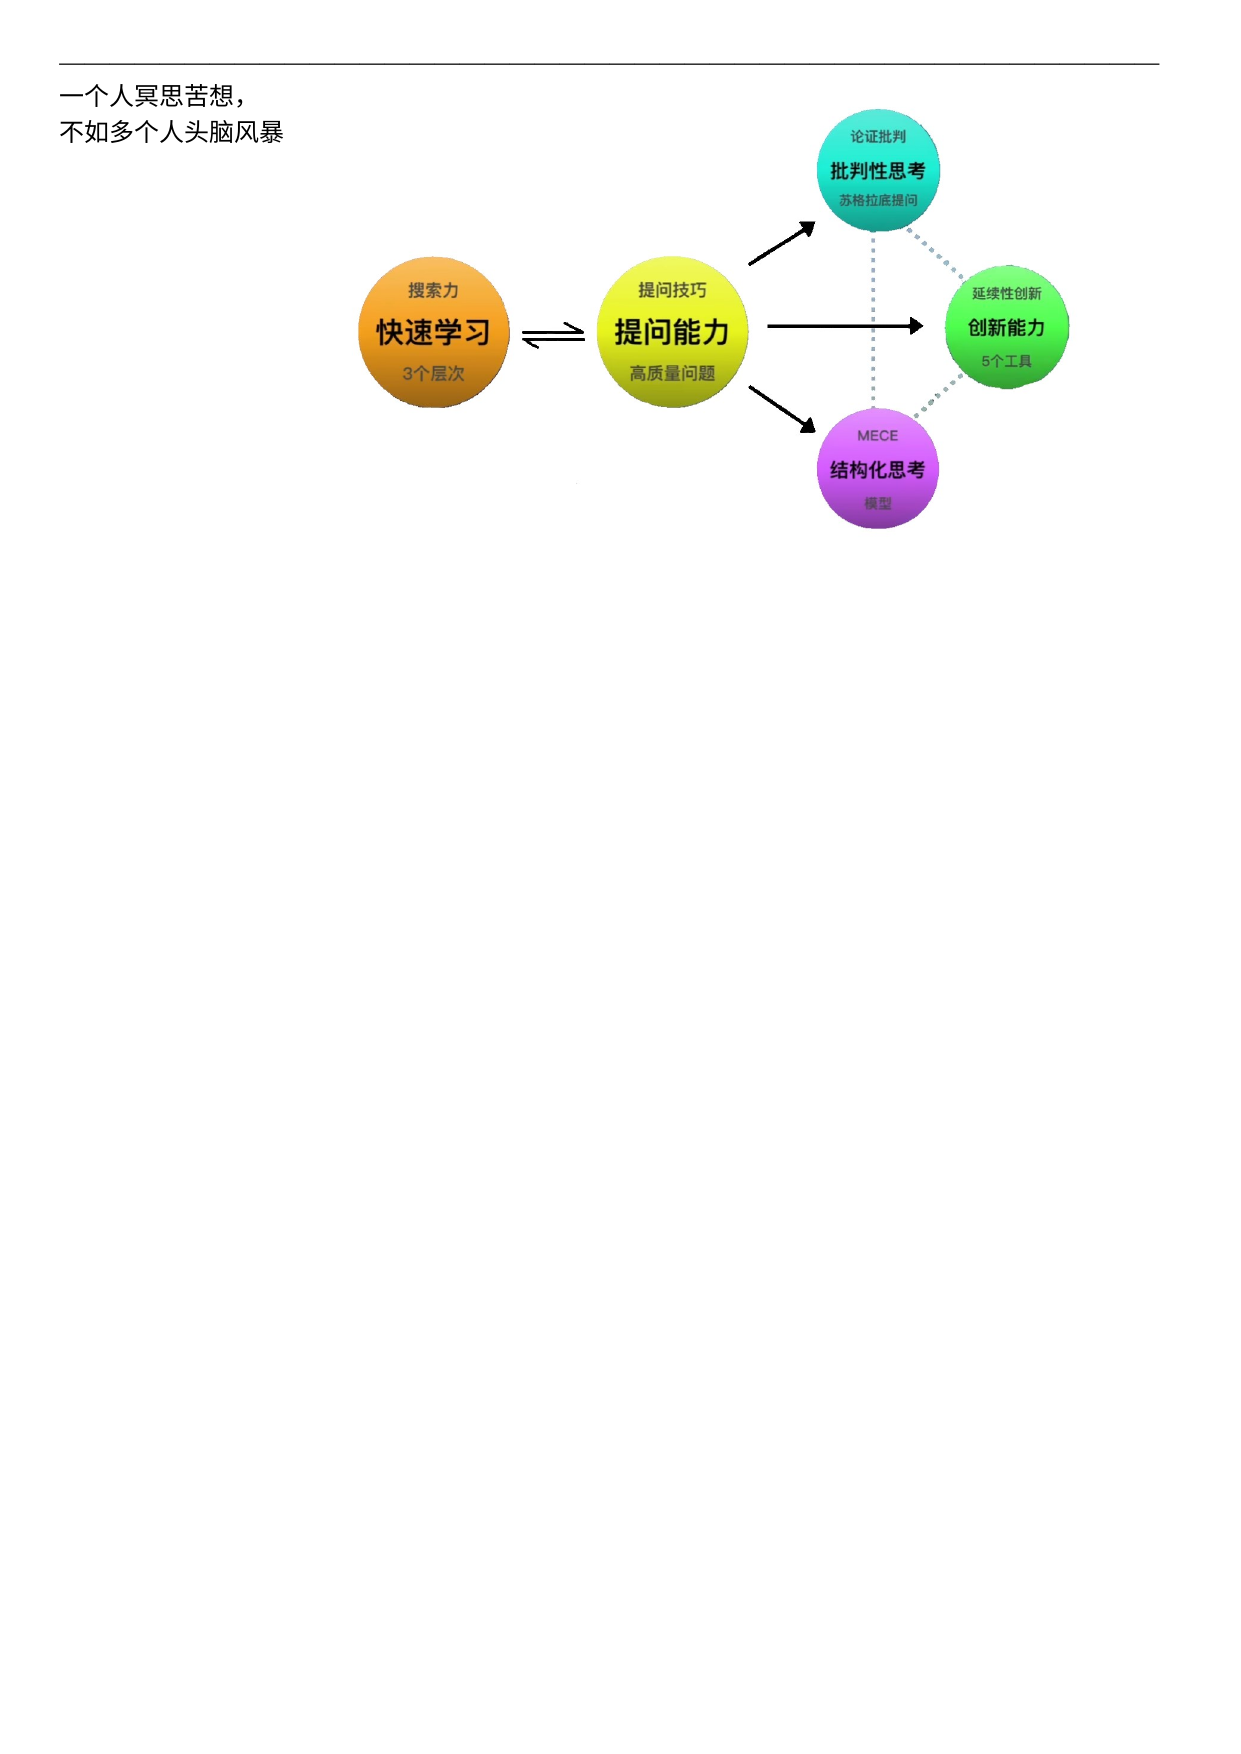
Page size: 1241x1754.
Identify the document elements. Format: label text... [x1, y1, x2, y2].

text 一个人冥思苦想， [59, 76, 1181, 112]
text ———————————————————————————————————————————— [59, 47, 1181, 76]
picture [323, 78, 1096, 542]
text [1096, 112, 1181, 148]
text 不如多个人头脑风暴 [59, 112, 323, 148]
